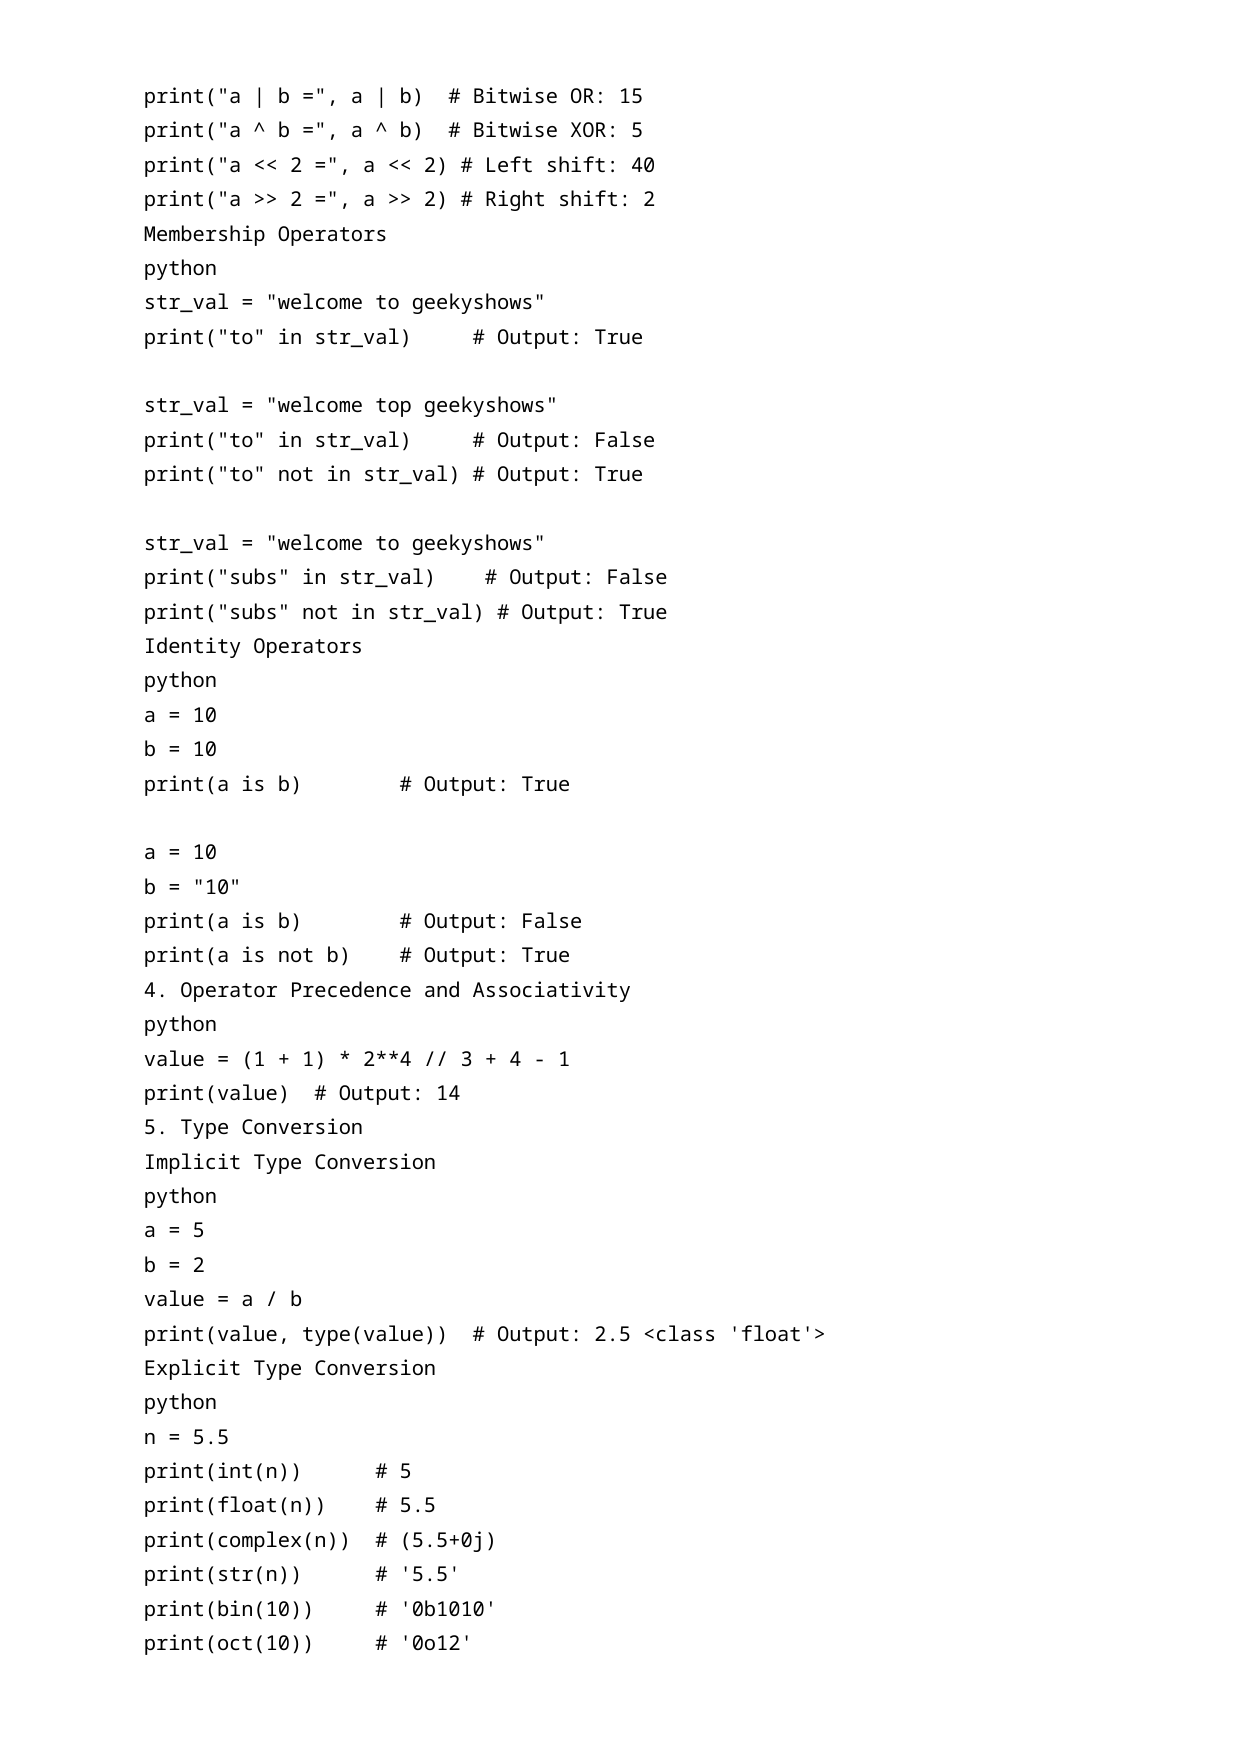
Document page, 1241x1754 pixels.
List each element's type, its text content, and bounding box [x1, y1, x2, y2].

text print(value, type(value)) # Output: 2.5 <class 'float'> [144, 1312, 1096, 1347]
text n = 5.5 [144, 1416, 1096, 1450]
text 5. Type Conversion [144, 1106, 1096, 1141]
text print(a is b) # Output: True [144, 762, 1096, 797]
text str_val = "welcome top geekyshows" [144, 384, 1096, 419]
text Identity Operators [144, 625, 1096, 659]
text print(a is not b) # Output: True [144, 934, 1096, 969]
text print(bin(10)) # '0b1010' [144, 1587, 1096, 1622]
text python [144, 1003, 1096, 1037]
text print("a << 2 =", a << 2) # Left shift: 40 [144, 144, 1096, 178]
text value = a / b [144, 1278, 1096, 1312]
text print(a is b) # Output: False [144, 900, 1096, 934]
text Membership Operators [144, 212, 1096, 247]
text print("a | b =", a | b) # Bitwise OR: 15 [144, 75, 1096, 109]
text print("to" not in str_val) # Output: True [144, 453, 1096, 487]
text str_val = "welcome to geekyshows" [144, 522, 1096, 556]
text print(float(n)) # 5.5 [144, 1484, 1096, 1519]
text python [144, 1381, 1096, 1416]
text a = 10 [144, 694, 1096, 728]
text value = (1 + 1) * 2**4 // 3 + 4 - 1 [144, 1037, 1096, 1072]
text 4. Operator Precedence and Associativity [144, 969, 1096, 1003]
text Explicit Type Conversion [144, 1347, 1096, 1381]
text print(value) # Output: 14 [144, 1072, 1096, 1106]
text print("a >> 2 =", a >> 2) # Right shift: 2 [144, 178, 1096, 212]
text a = 5 [144, 1209, 1096, 1244]
text b = "10" [144, 866, 1096, 900]
text print(complex(n)) # (5.5+0j) [144, 1519, 1096, 1553]
text str_val = "welcome to geekyshows" [144, 281, 1096, 316]
text python [144, 1175, 1096, 1209]
text Implicit Type Conversion [144, 1141, 1096, 1175]
text print(oct(10)) # '0o12' [144, 1622, 1096, 1656]
text b = 10 [144, 728, 1096, 762]
text print("to" in str_val) # Output: True [144, 316, 1096, 350]
text b = 2 [144, 1244, 1096, 1278]
text print(str(n)) # '5.5' [144, 1553, 1096, 1587]
text python [144, 659, 1096, 694]
text print(int(n)) # 5 [144, 1450, 1096, 1484]
text print("subs" in str_val) # Output: False [144, 556, 1096, 591]
text print("subs" not in str_val) # Output: True [144, 591, 1096, 625]
text print("to" in str_val) # Output: False [144, 419, 1096, 453]
text print("a ^ b =", a ^ b) # Bitwise XOR: 5 [144, 109, 1096, 144]
text a = 10 [144, 831, 1096, 866]
text python [144, 247, 1096, 281]
